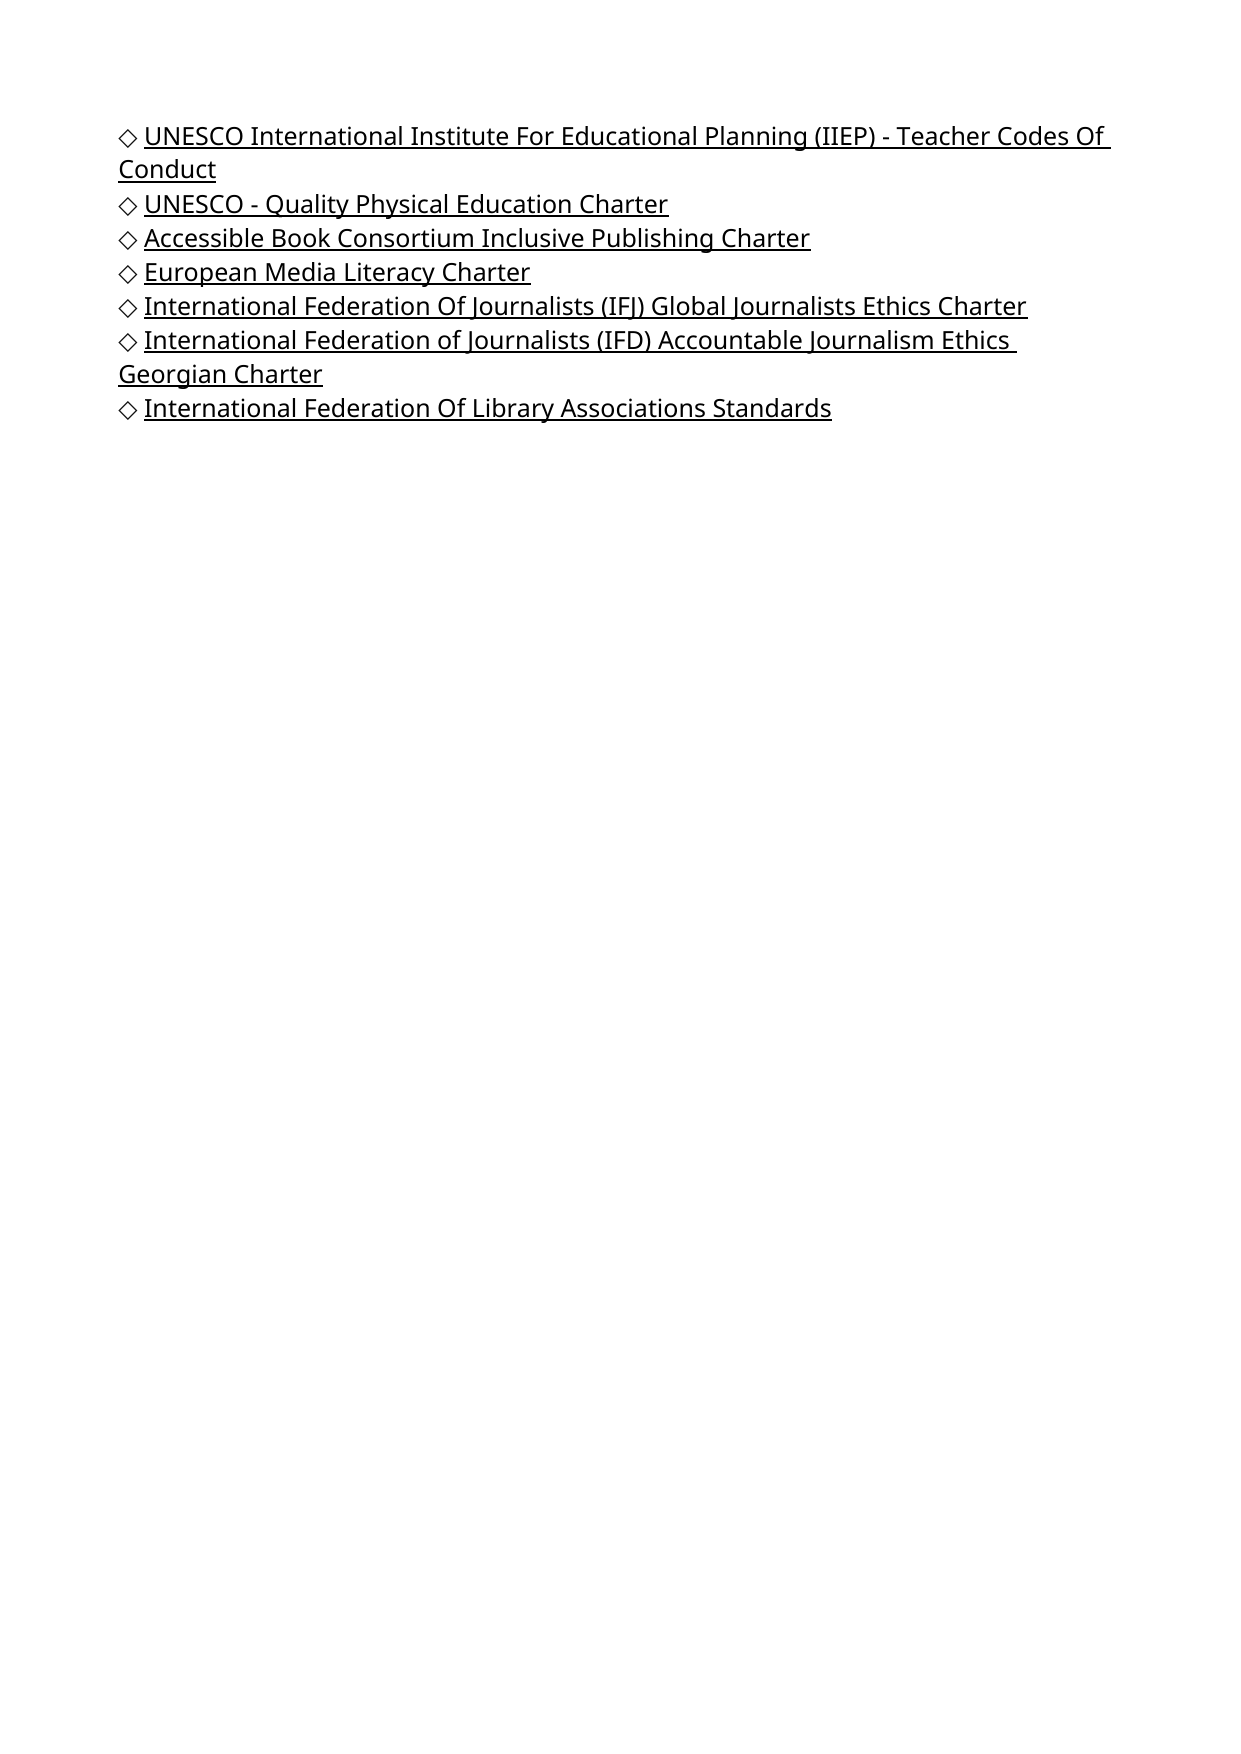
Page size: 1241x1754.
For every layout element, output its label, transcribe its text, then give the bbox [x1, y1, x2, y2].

text ◇ UNESCO - Quality Physical Education Charter [118, 186, 1122, 220]
text ◇ International Federation Of Journalists (IFJ) Global Journalists Ethics Charter [118, 288, 1122, 322]
text ◇ European Media Literacy Charter [118, 254, 1122, 288]
text ◇ International Federation Of Library Associations Standards [118, 391, 1122, 425]
text ◇ International Federation of Journalists (IFD) Accountable Journalism Ethics Georgian Charter [118, 322, 1122, 391]
text ◇ Accessible Book Consortium Inclusive Publishing Charter [118, 220, 1122, 254]
text ◇ UNESCO International Institute For Educational Planning (IIEP) - Teacher Codes Of Conduct [118, 118, 1122, 186]
